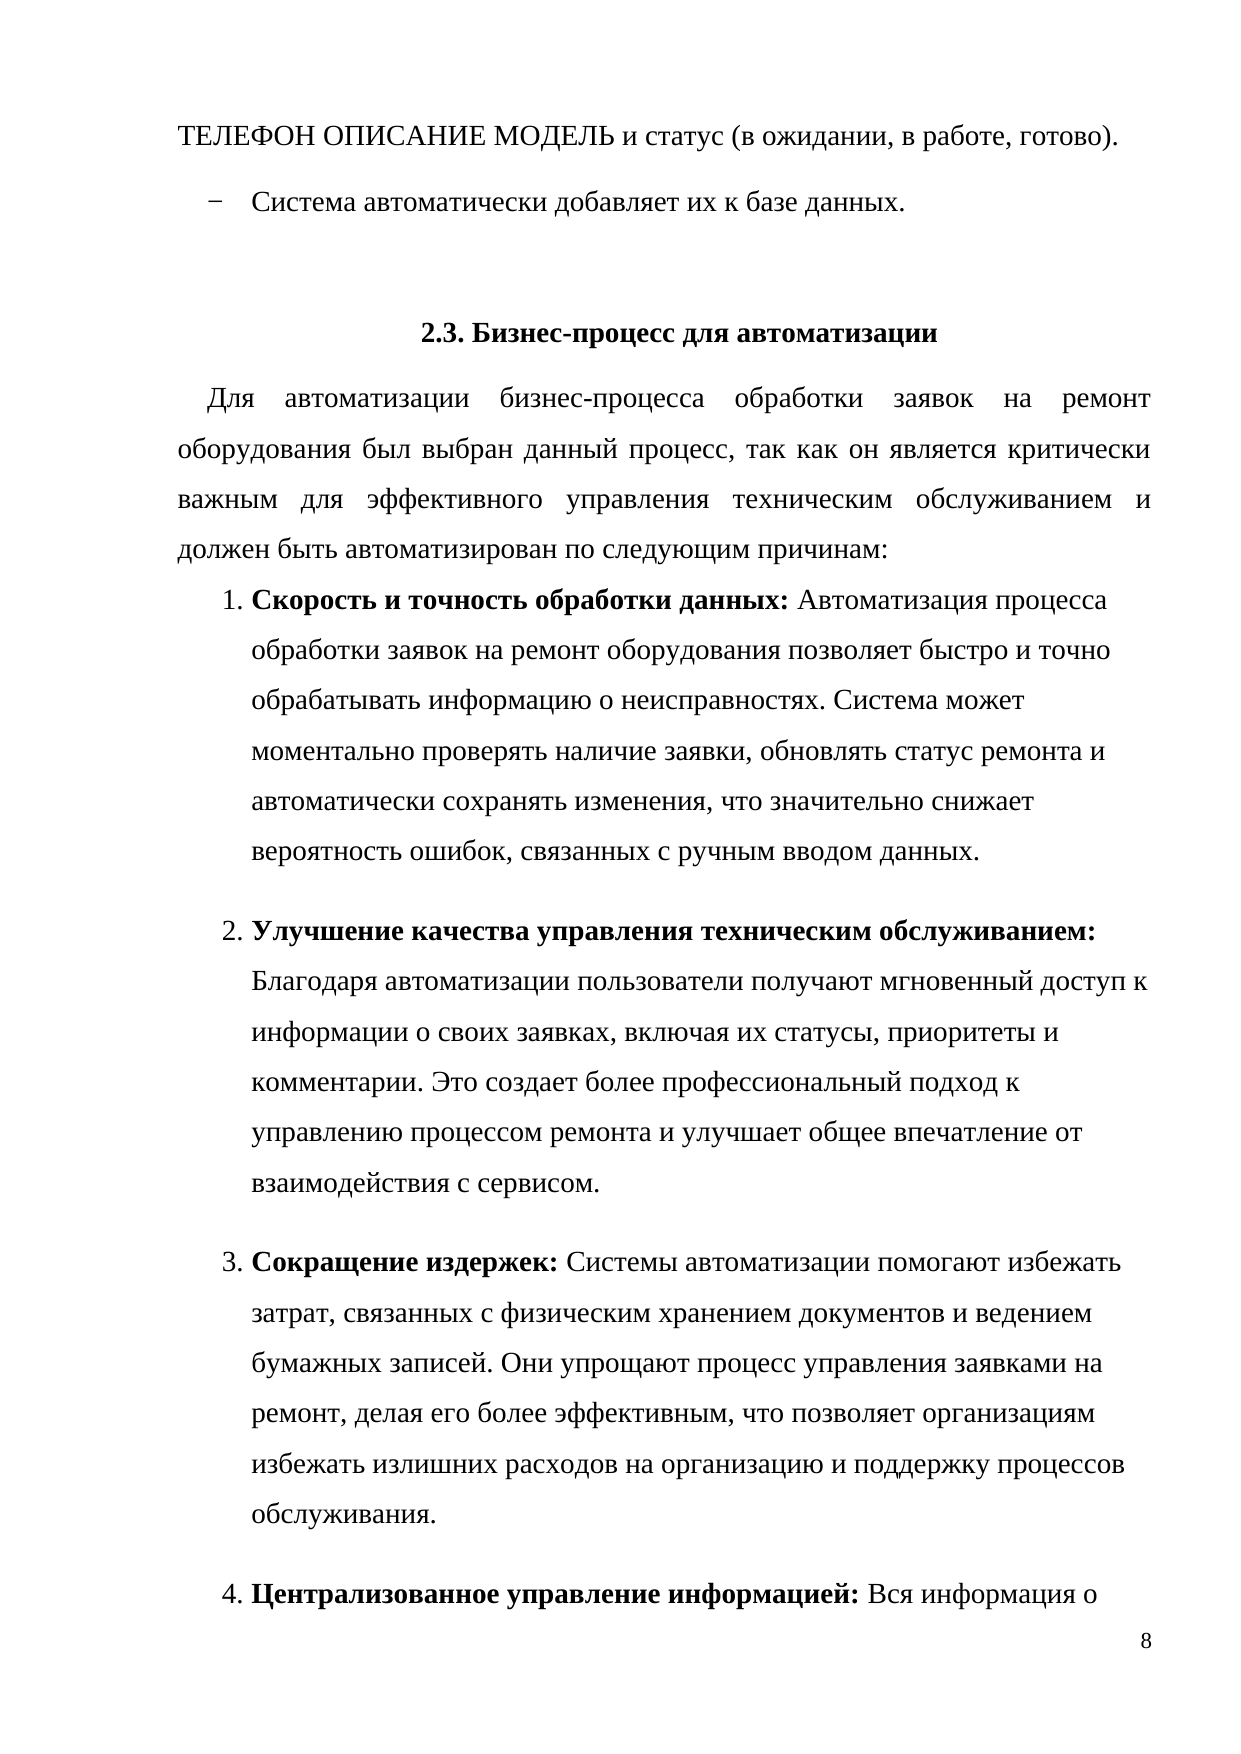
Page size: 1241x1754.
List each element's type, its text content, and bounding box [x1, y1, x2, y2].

text − Система автоматически добавляет их к базе данных. [177, 184, 1152, 217]
text ТЕЛЕФОН ОПИСАНИЕ МОДЕЛЬ и статус (в ожидании, в работе, готово). [177, 118, 1152, 152]
list Скорость и точность обработки данных: Автоматизация процесса обработки заявок на ремонт оборудования позволяет быстро и точно обрабатывать информацию о неисправностях. Система может моментально проверять наличие заявки, обновлять статус ремонта и автоматически сохранять изменения, что значительно снижает вероятность ошибок, связанных с ручным вводом данных. [222, 582, 1152, 867]
list Сокращение издержек: Системы автоматизации помогают избежать затрат, связанных с физическим хранением документов и ведением бумажных записей. Они упрощают процесс управления заявками на ремонт, делая его более эффективным, что позволяет организациям избежать излишних расходов на организацию и поддержку процессов обслуживания. [222, 1244, 1152, 1530]
list Централизованное управление информацией: Вся информация о [222, 1576, 1152, 1609]
list Улучшение качества управления техническим обслуживанием: Благодаря автоматизации пользователи получают мгновенный доступ к информации о своих заявках, включая их статусы, приоритеты и комментарии. Это создает более профессиональный подход к управлению процессом ремонта и улучшает общее впечатление от взаимодействия с сервисом. [222, 913, 1152, 1198]
subtitle 2.3. Бизнес-процесс для автоматизации [177, 315, 1152, 348]
text Для автоматизации бизнес-процесса обработки заявок на ремонт оборудования был выбран данный процесс, так как он является критически важным для эффективного управления техническим обслуживанием и должен быть автоматизирован по следующим причинам: [177, 381, 1152, 565]
